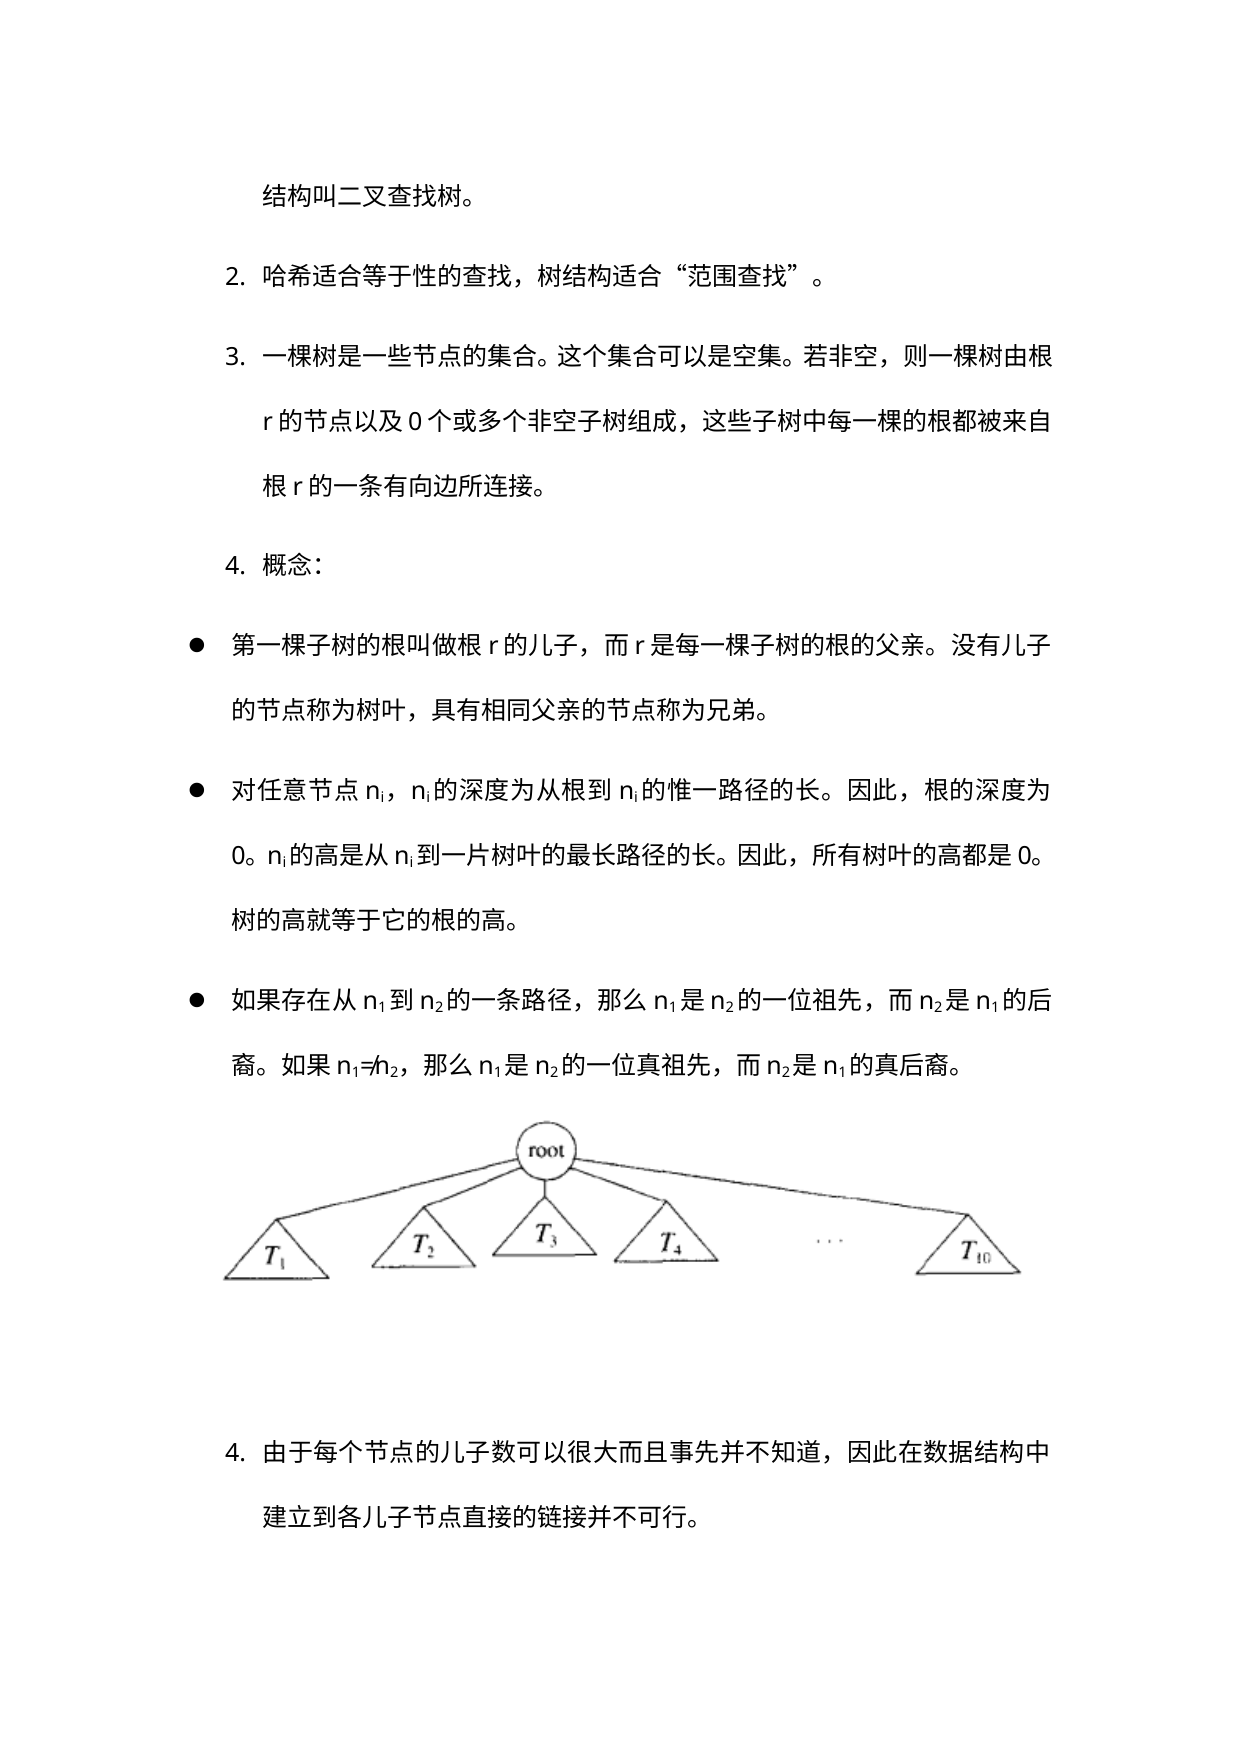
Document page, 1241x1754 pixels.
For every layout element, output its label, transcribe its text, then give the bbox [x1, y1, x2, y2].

list 对任意节点ni，ni的深度为从根到ni的惟一路径的长。因此，根的深度为0。ni的高是从ni到一片树叶的最长路径的长。因此，所有树叶的高都是0。树的高就等于它的根的高。 [187, 756, 1053, 951]
picture [178, 1110, 1062, 1309]
list 哈希适合等于性的查找，树结构适合“范围查找”。 [225, 242, 1053, 307]
list 第一棵子树的根叫做根r的儿子，而r是每一棵子树的根的父亲。没有儿子的节点称为树叶，具有相同父亲的节点称为兄弟。 [187, 611, 1053, 741]
list 由于每个节点的儿子数可以很大而且事先并不知道，因此在数据结构中建立到各儿子节点直接的链接并不可行。 [225, 1418, 1053, 1548]
list 一棵树是一些节点的集合。这个集合可以是空集。若非空，则一棵树由根r的节点以及0个或多个非空子树组成，这些子树中每一棵的根都被来自根r的一条有向边所连接。 [225, 322, 1053, 517]
list 概念： [225, 531, 1053, 596]
list 如果存在从n1到n2的一条路径，那么n1是n2的一位祖先，而n2是n1的后裔。如果n1≠n2，那么n1是n2的一位真祖先，而n2是n1的真后裔。 [187, 966, 1053, 1096]
list 结构叫二叉查找树。 [225, 162, 1053, 227]
